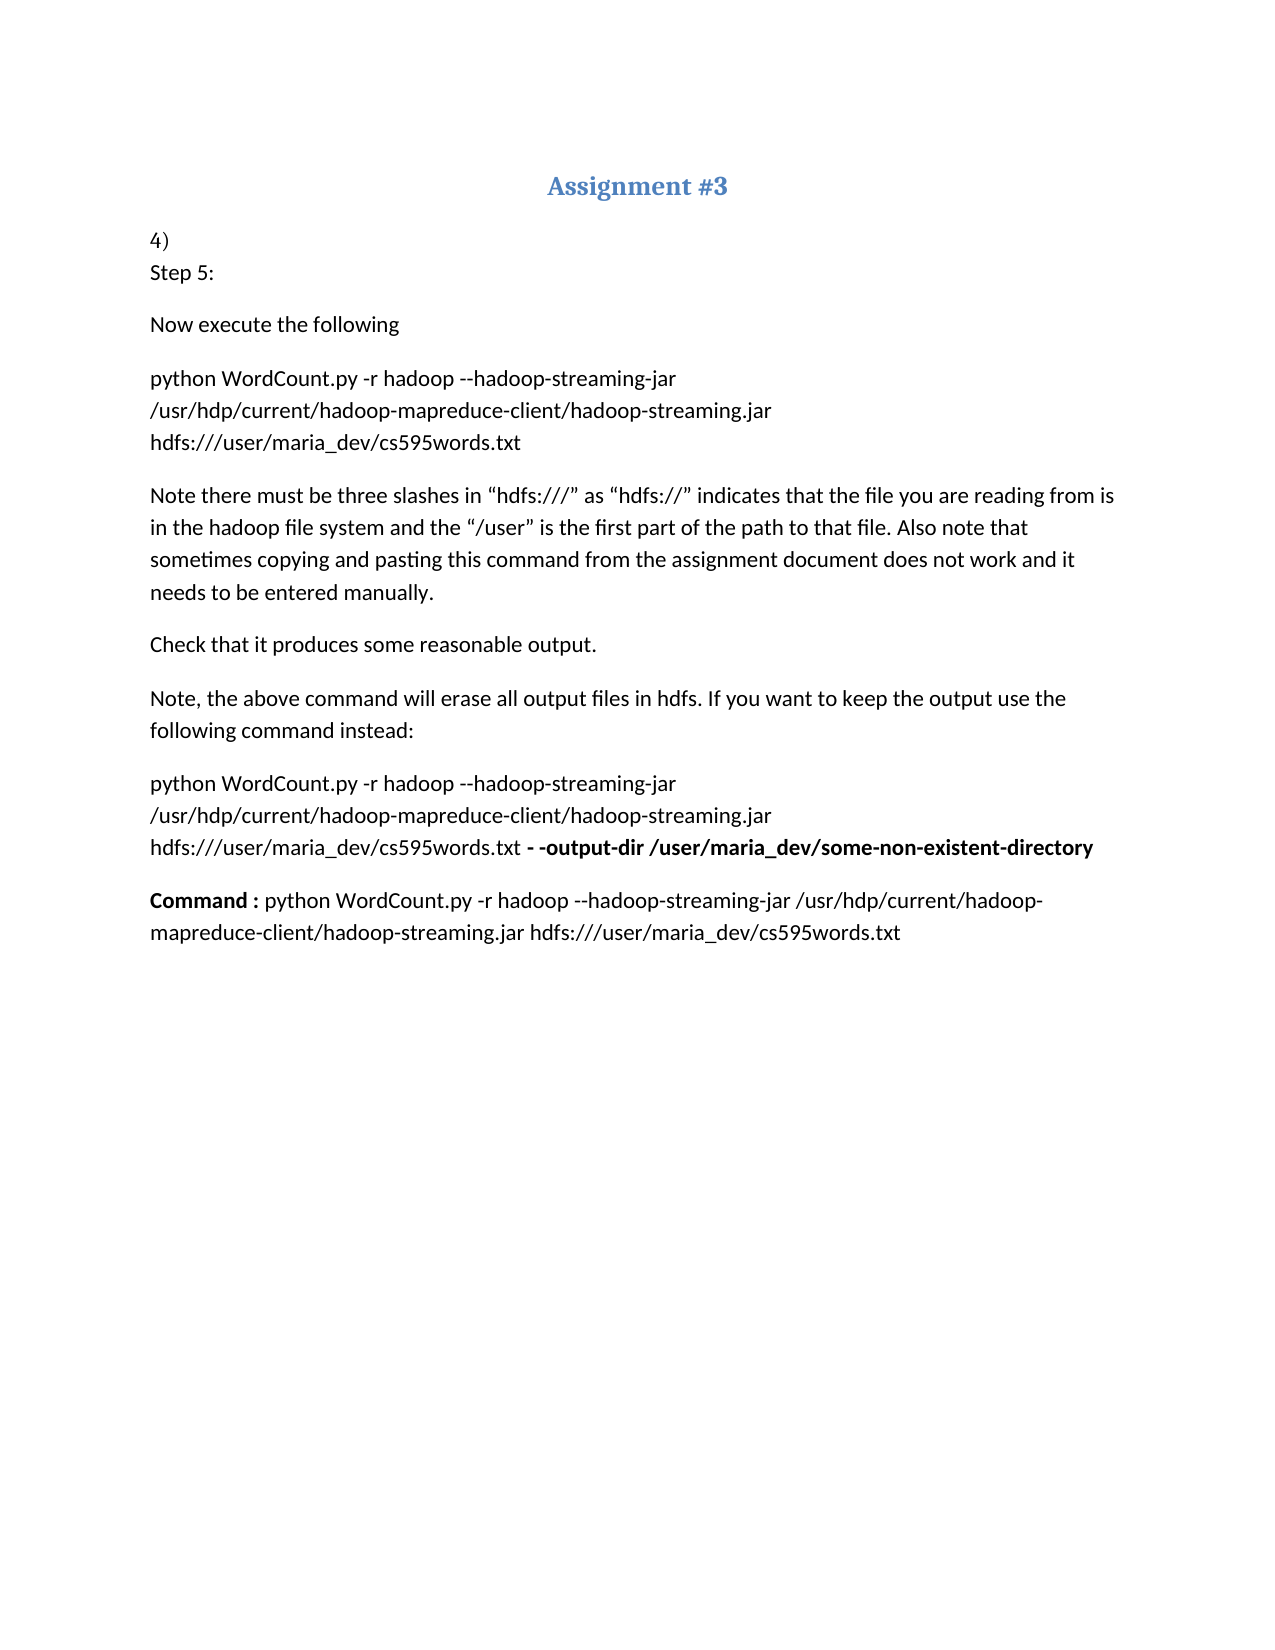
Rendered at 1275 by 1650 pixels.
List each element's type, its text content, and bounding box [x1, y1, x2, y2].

text Step 5: [150, 258, 1125, 286]
text Note, the above command will erase all output files in hdfs. If you want to keep the output use the following command instead: [150, 684, 1125, 744]
subtitle Assignment #3 [150, 171, 1125, 202]
text Command : python WordCount.py -r hadoop --hadoop-streaming-jar /usr/hdp/current/hadoop-mapreduce-client/hadoop-streaming.jar hdfs:///user/maria_dev/cs595words.txt [150, 886, 1125, 946]
text Now execute the following [150, 311, 1125, 339]
text Check that it produces some reasonable output. [150, 631, 1125, 659]
subtitle 4) [150, 227, 1125, 254]
text Note there must be three slashes in “hdfs:///” as “hdfs://” indicates that the file you are reading from is in the hadoop file system and the “/user” is the first part of the path to that file. Also note that sometimes copying and pasting this command from the assignment document does not work and it needs to be entered manually. [150, 481, 1125, 606]
text python WordCount.py -r hadoop --hadoop-streaming-jar /usr/hdp/current/hadoop-mapreduce-client/hadoop-streaming.jar hdfs:///user/maria_dev/cs595words.txt - -output-dir /user/maria_dev/some-non-existent-directory [150, 769, 1125, 861]
text python WordCount.py -r hadoop --hadoop-streaming-jar /usr/hdp/current/hadoop-mapreduce-client/hadoop-streaming.jar hdfs:///user/maria_dev/cs595words.txt [150, 364, 1125, 456]
